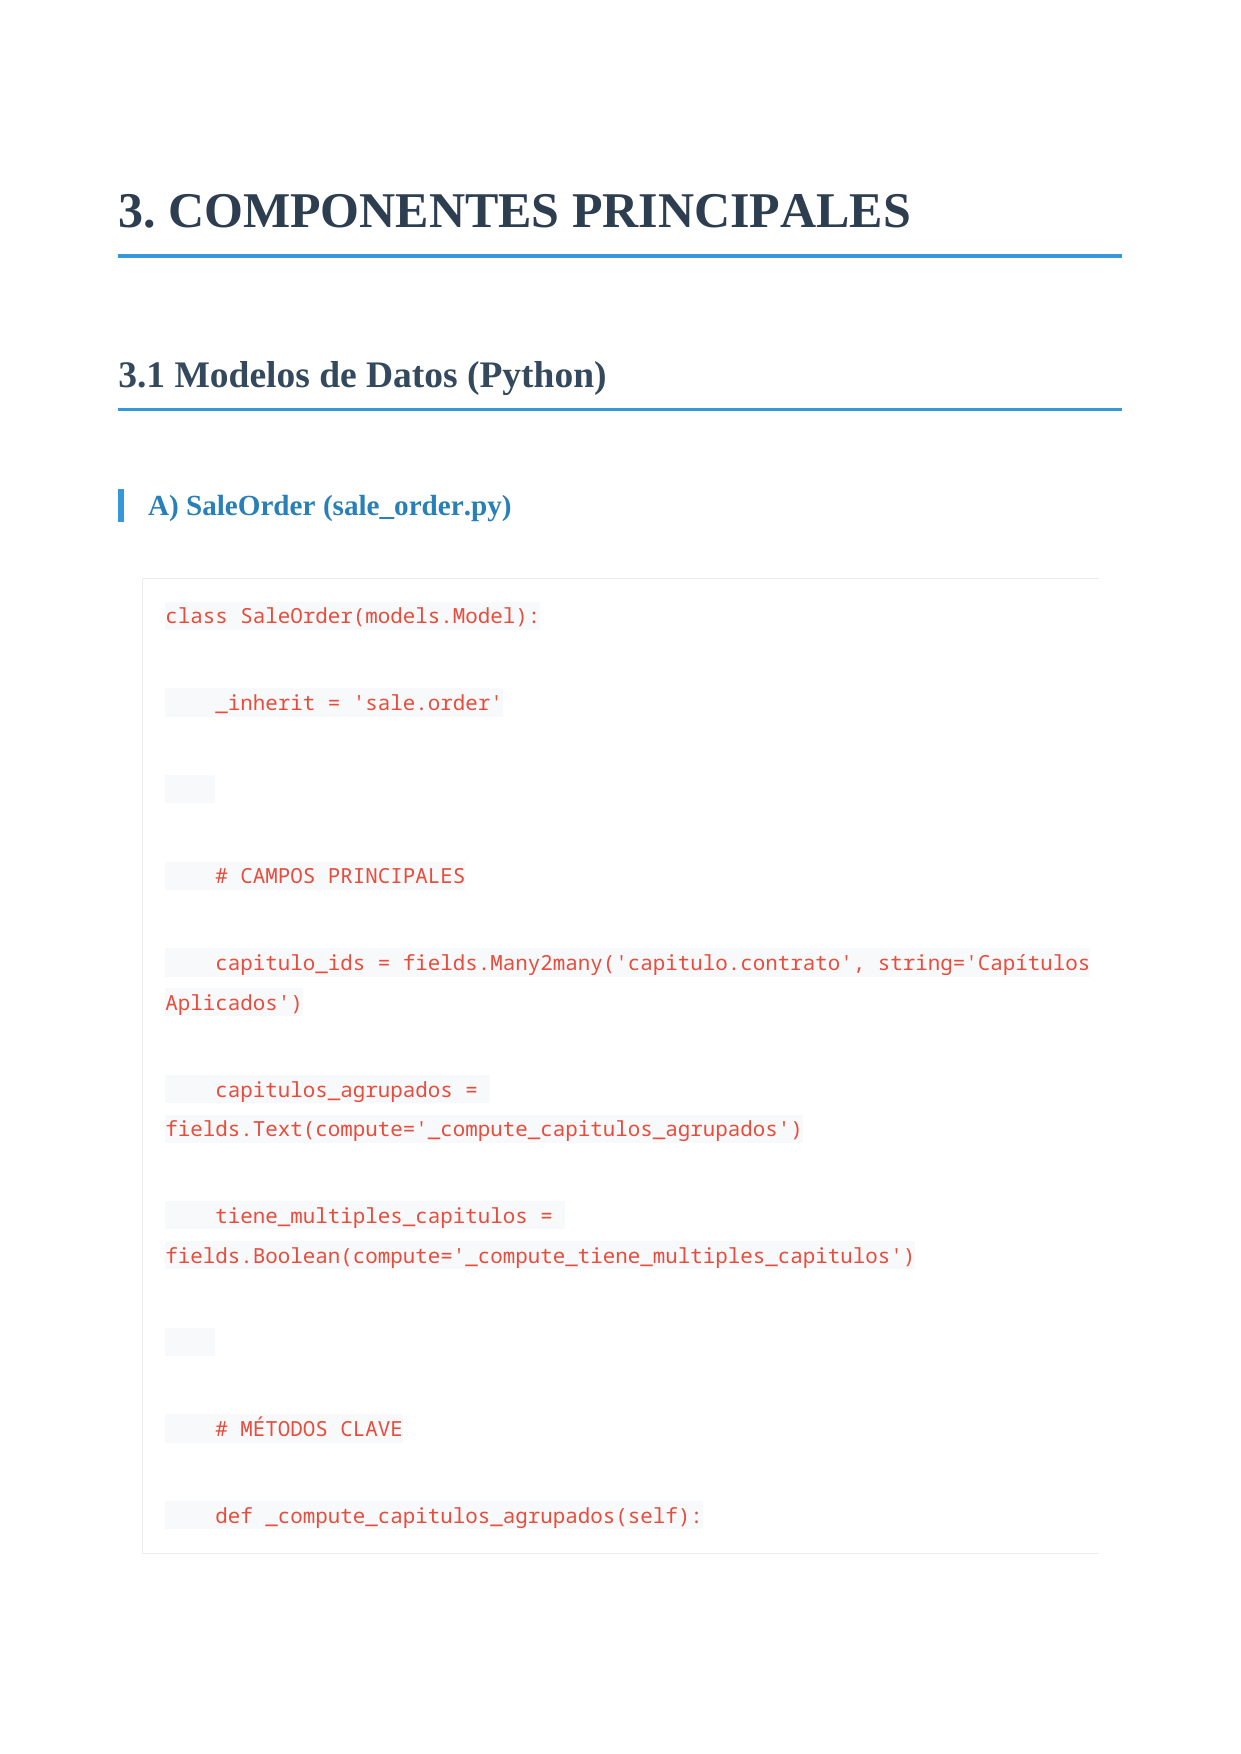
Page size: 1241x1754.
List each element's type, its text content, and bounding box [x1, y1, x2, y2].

text capitulo_ids = fields.Many2many('capitulo.contrato', string='Capítulos Aplicados') [143, 925, 1099, 1016]
subtitle 3.1 Modelos de Datos (Python) [118, 352, 1122, 408]
text capitulos_agrupados = fields.Text(compute='_compute_capitulos_agrupados') [143, 1051, 1099, 1143]
subtitle A) SaleOrder (sale_order.py) [118, 488, 1122, 522]
text _inherit = 'sale.order' [143, 665, 1099, 717]
text def _compute_capitulos_agrupados(self): [143, 1477, 1099, 1553]
text # CAMPOS PRINCIPALES [143, 838, 1099, 890]
text class SaleOrder(models.Model): [143, 579, 1099, 630]
subtitle 3. COMPONENTES PRINCIPALES [118, 181, 1122, 254]
text # MÉTODOS CLAVE [143, 1391, 1099, 1443]
text tiene_multiples_capitulos = fields.Boolean(compute='_compute_tiene_multiples_capitulos') [143, 1178, 1099, 1269]
